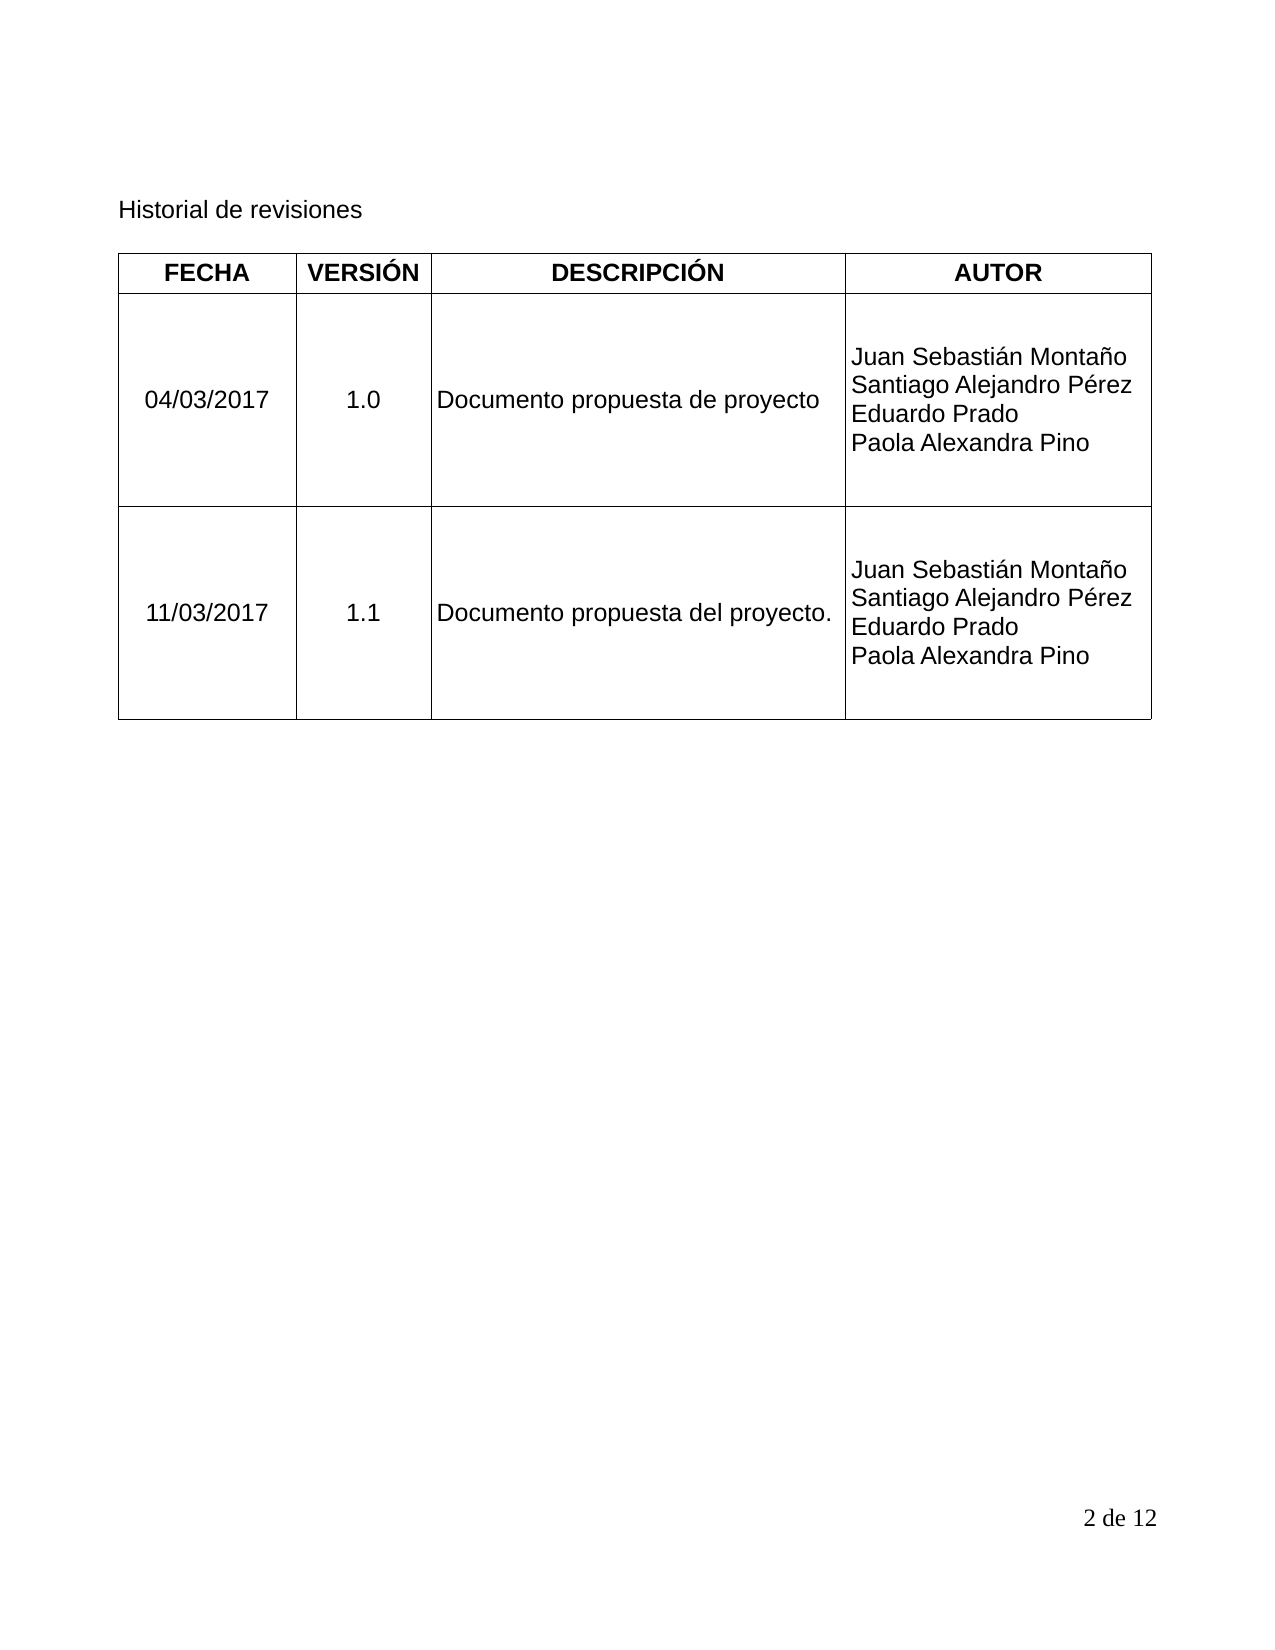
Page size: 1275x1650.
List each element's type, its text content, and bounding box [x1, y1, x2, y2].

table_cell 1.0 [297, 294, 431, 506]
table_header FECHA [119, 254, 296, 293]
table_cell Juan Sebastián Montaño Santiago Alejandro Pérez Eduardo Prado Paola Alexandra Pino [846, 507, 1151, 718]
table_cell Juan Sebastián Montaño Santiago Alejandro Pérez Eduardo Prado Paola Alexandra Pino [846, 294, 1151, 506]
table_cell Documento propuesta de proyecto [432, 294, 845, 506]
table_cell Documento propuesta del proyecto. [432, 507, 845, 718]
table_cell 04/03/2017 [119, 294, 296, 506]
table_header DESCRIPCIÓN [432, 254, 845, 293]
table_cell 1.1 [297, 507, 431, 718]
text Historial de revisiones [118, 195, 1157, 224]
table_cell 11/03/2017 [119, 507, 296, 718]
table_header AUTOR [846, 254, 1151, 293]
table_header VERSIÓN [297, 254, 431, 293]
